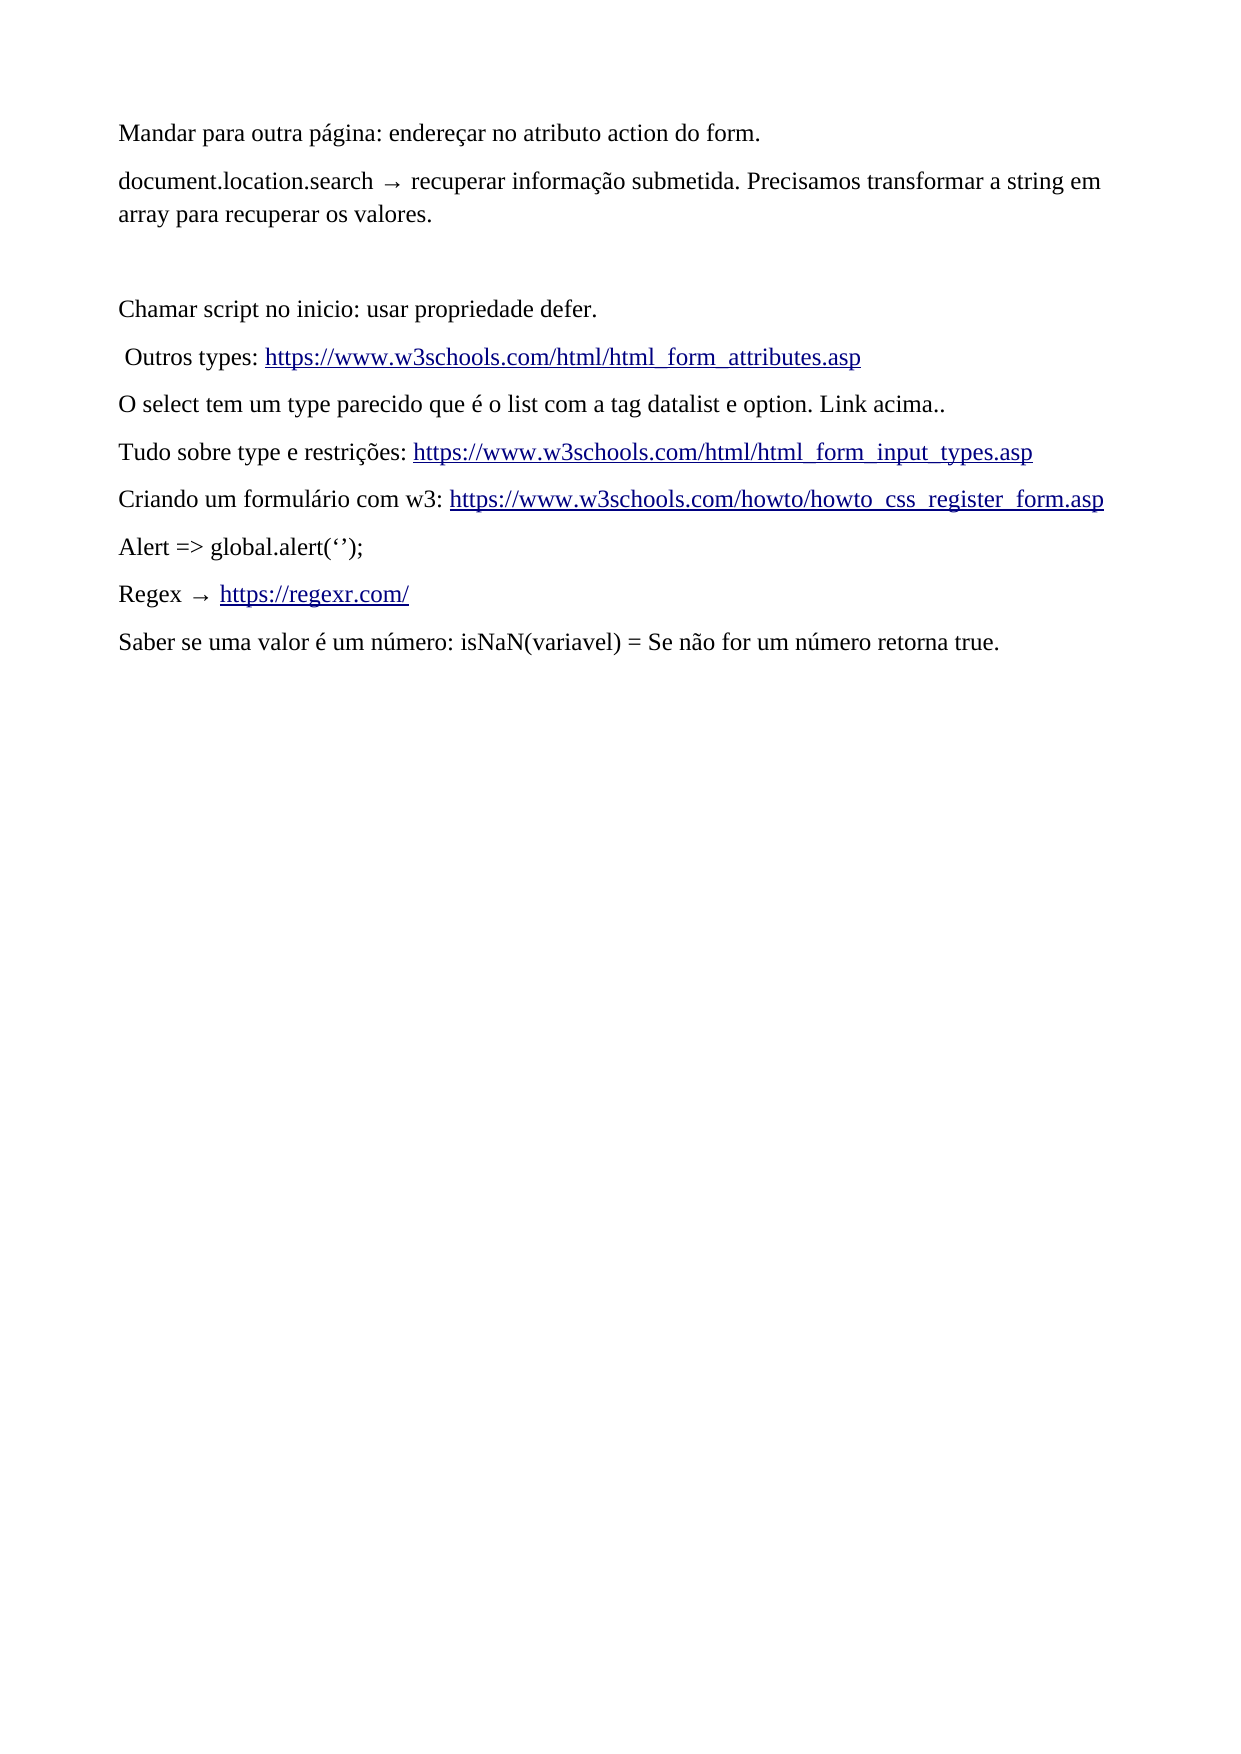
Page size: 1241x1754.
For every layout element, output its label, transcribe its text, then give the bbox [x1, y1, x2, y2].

text Outros types: https://www.w3schools.com/html/html_form_attributes.asp [118, 342, 1122, 370]
text Alert => global.alert(‘’); [118, 532, 1122, 561]
text Chamar script no inicio: usar propriedade defer. [118, 294, 1122, 323]
text Mandar para outra página: endereçar no atributo action do form. [118, 118, 1122, 147]
text Saber se uma valor é um número: isNaN(variavel) = Se não for um número retorna true. [118, 627, 1122, 656]
text Tudo sobre type e restrições: https://www.w3schools.com/html/html_form_input_types.asp [118, 437, 1122, 466]
text O select tem um type parecido que é o list com a tag datalist e option. Link acima.. [118, 389, 1122, 418]
text Regex → https://regexr.com/ [118, 579, 1122, 608]
text Criando um formulário com w3: https://www.w3schools.com/howto/howto_css_register_form.asp [118, 484, 1122, 513]
text document.location.search → recuperar informação submetida. Precisamos transformar a string em array para recuperar os valores. [118, 166, 1122, 227]
